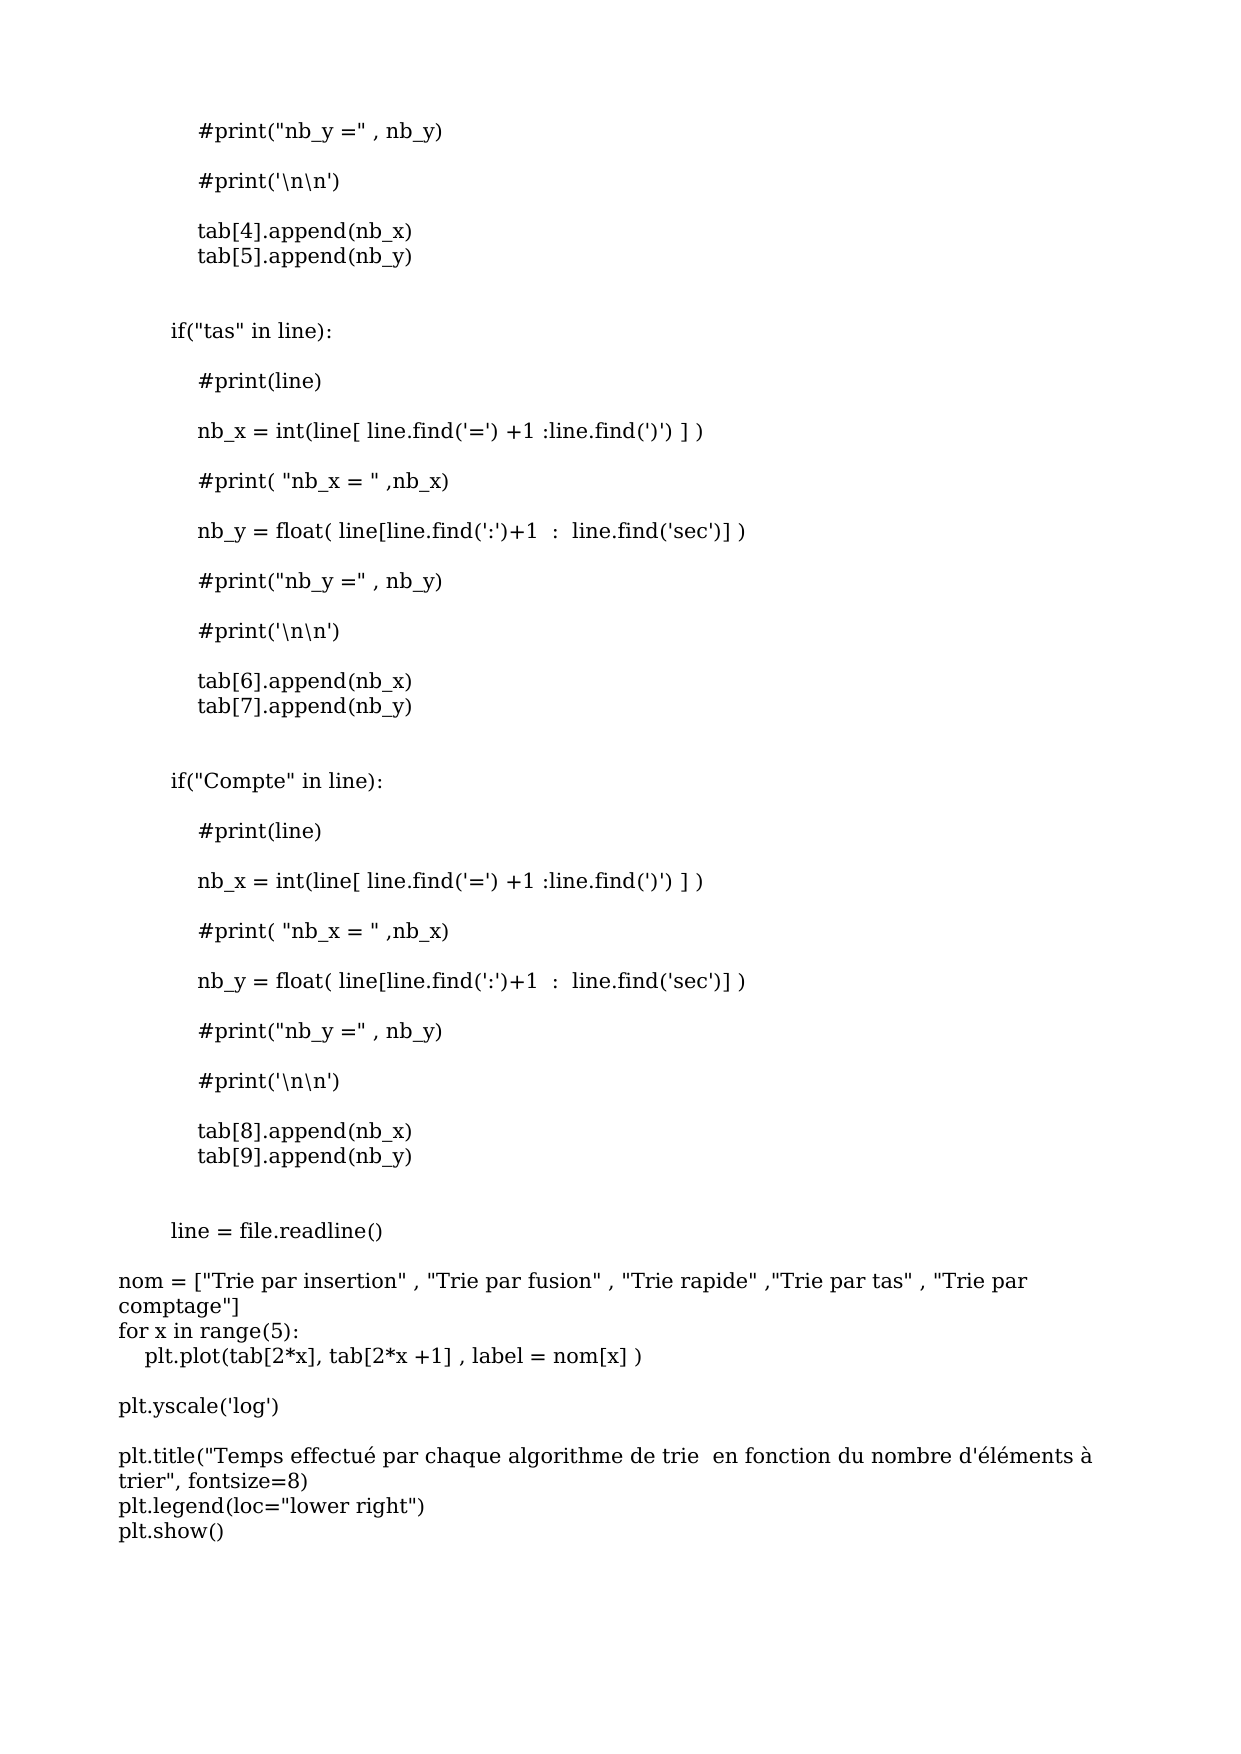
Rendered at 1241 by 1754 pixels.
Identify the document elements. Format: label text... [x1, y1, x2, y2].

text nb_y = float( line[line.find(':')+1 : line.find('sec')] ) [118, 518, 1122, 543]
text nb_x = int(line[ line.find('=') +1 :line.find(')') ] ) [118, 418, 1122, 443]
text for x in range(5): [118, 1318, 1122, 1343]
text #print("nb_y =" , nb_y) [118, 1018, 1122, 1043]
text #print('\n\n') [118, 618, 1122, 643]
text line = file.readline() [118, 1218, 1122, 1243]
text #print("nb_y =" , nb_y) [118, 568, 1122, 593]
text tab[9].append(nb_y) [118, 1143, 1122, 1168]
text plt.yscale('log') [118, 1393, 1122, 1418]
text #print( "nb_x = " ,nb_x) [118, 468, 1122, 493]
text nb_x = int(line[ line.find('=') +1 :line.find(')') ] ) [118, 868, 1122, 893]
text nom = ["Trie par insertion" , "Trie par fusion" , "Trie rapide" ,"Trie par tas" , "Trie par comptage"] [118, 1268, 1122, 1318]
text tab[7].append(nb_y) [118, 693, 1122, 718]
text tab[4].append(nb_x) [118, 218, 1122, 243]
text tab[6].append(nb_x) [118, 668, 1122, 693]
text tab[5].append(nb_y) [118, 243, 1122, 268]
text #print( "nb_x = " ,nb_x) [118, 918, 1122, 943]
text #print("nb_y =" , nb_y) [118, 118, 1122, 143]
text #print('\n\n') [118, 168, 1122, 193]
text #print('\n\n') [118, 1068, 1122, 1093]
text nb_y = float( line[line.find(':')+1 : line.find('sec')] ) [118, 968, 1122, 993]
text if("tas" in line): [118, 318, 1122, 343]
text if("Compte" in line): [118, 768, 1122, 793]
text plt.plot(tab[2*x], tab[2*x +1] , label = nom[x] ) [118, 1343, 1122, 1368]
text plt.legend(loc="lower right") [118, 1493, 1122, 1518]
text plt.show() [118, 1518, 1122, 1543]
text plt.title("Temps effectué par chaque algorithme de trie en fonction du nombre d'éléments à trier", fontsize=8) [118, 1443, 1122, 1493]
text #print(line) [118, 818, 1122, 843]
text #print(line) [118, 368, 1122, 393]
text tab[8].append(nb_x) [118, 1118, 1122, 1143]
